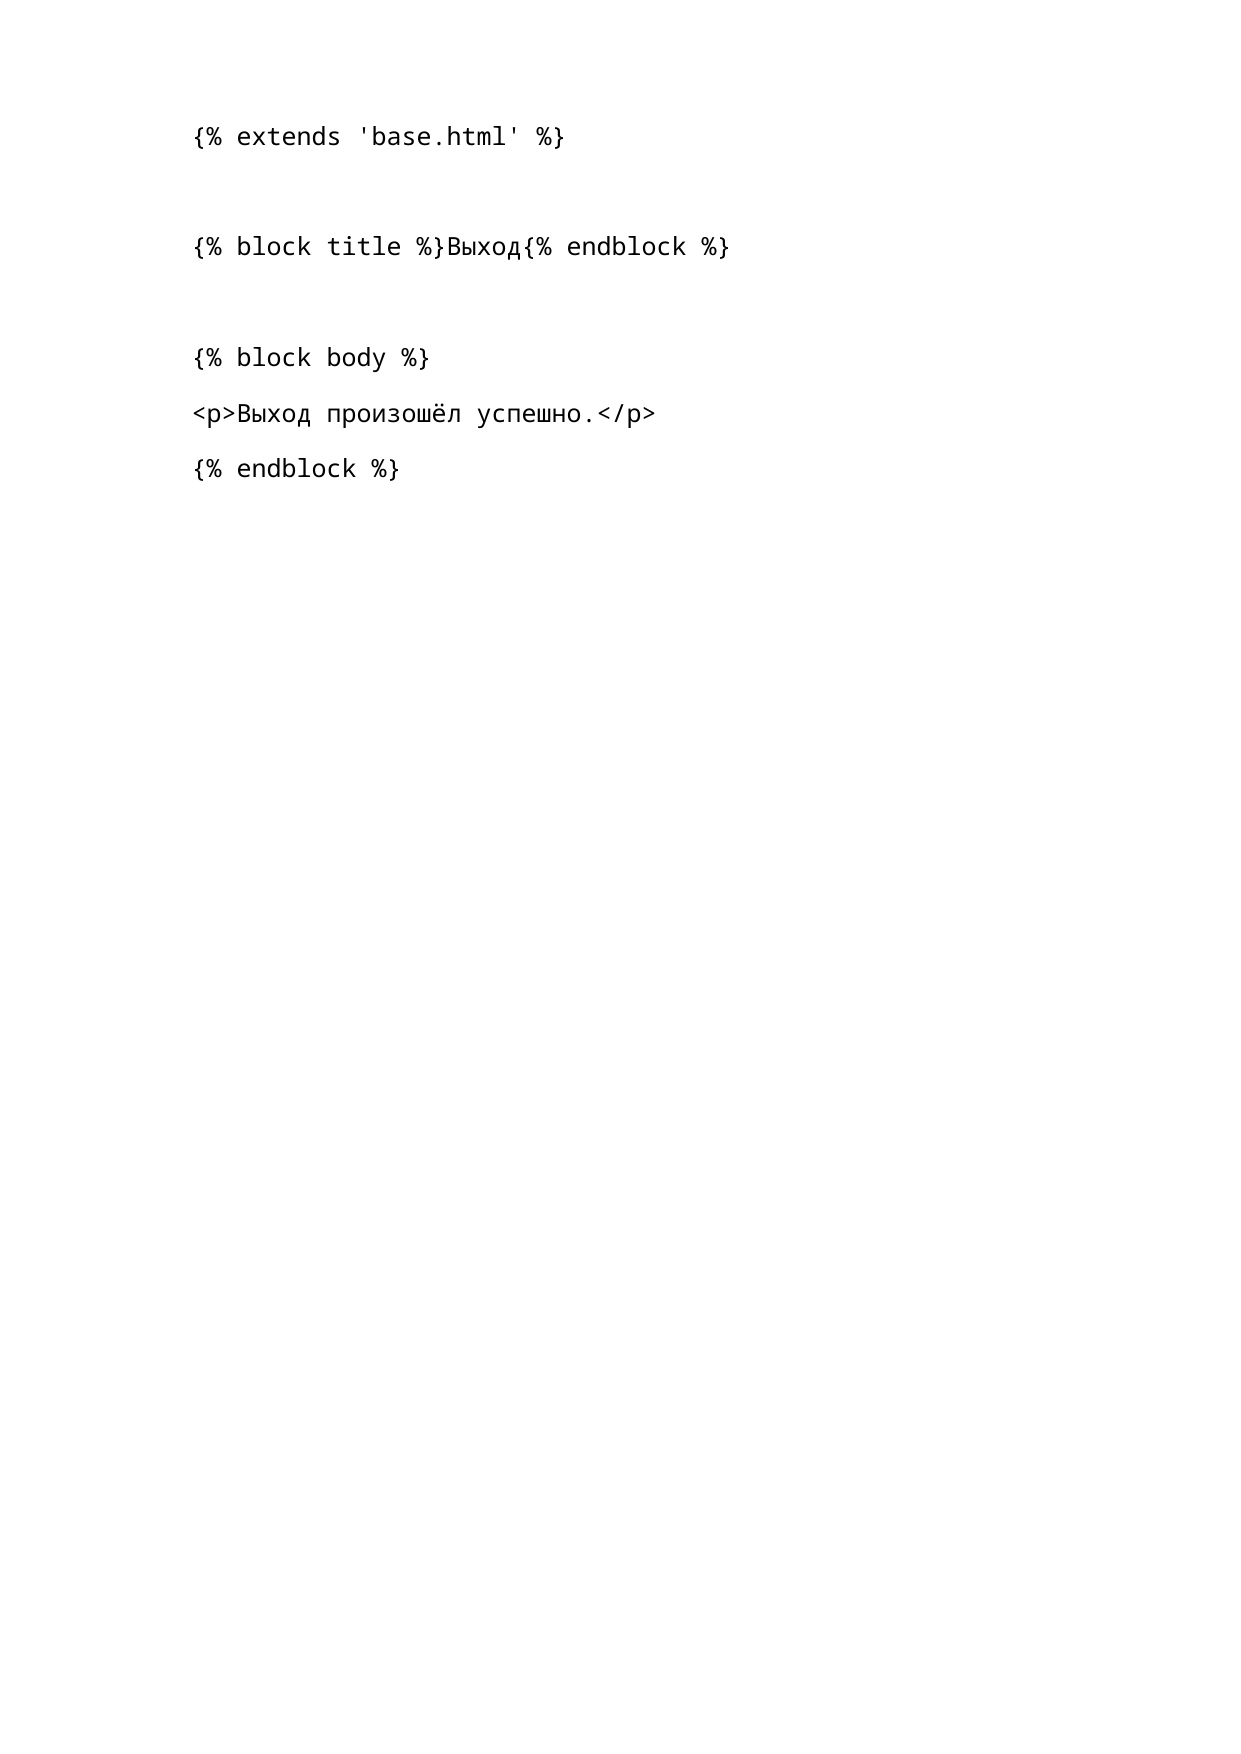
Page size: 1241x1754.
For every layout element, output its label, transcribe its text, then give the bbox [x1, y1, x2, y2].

text {% block title %}Выход{% endblock %} [118, 229, 1122, 263]
text {% endblock %} [118, 451, 1122, 485]
text <p>Выход произошёл успешно.</p> [118, 395, 1122, 429]
text {% block body %} [118, 340, 1122, 374]
text {% extends 'base.html' %} [118, 118, 1122, 152]
